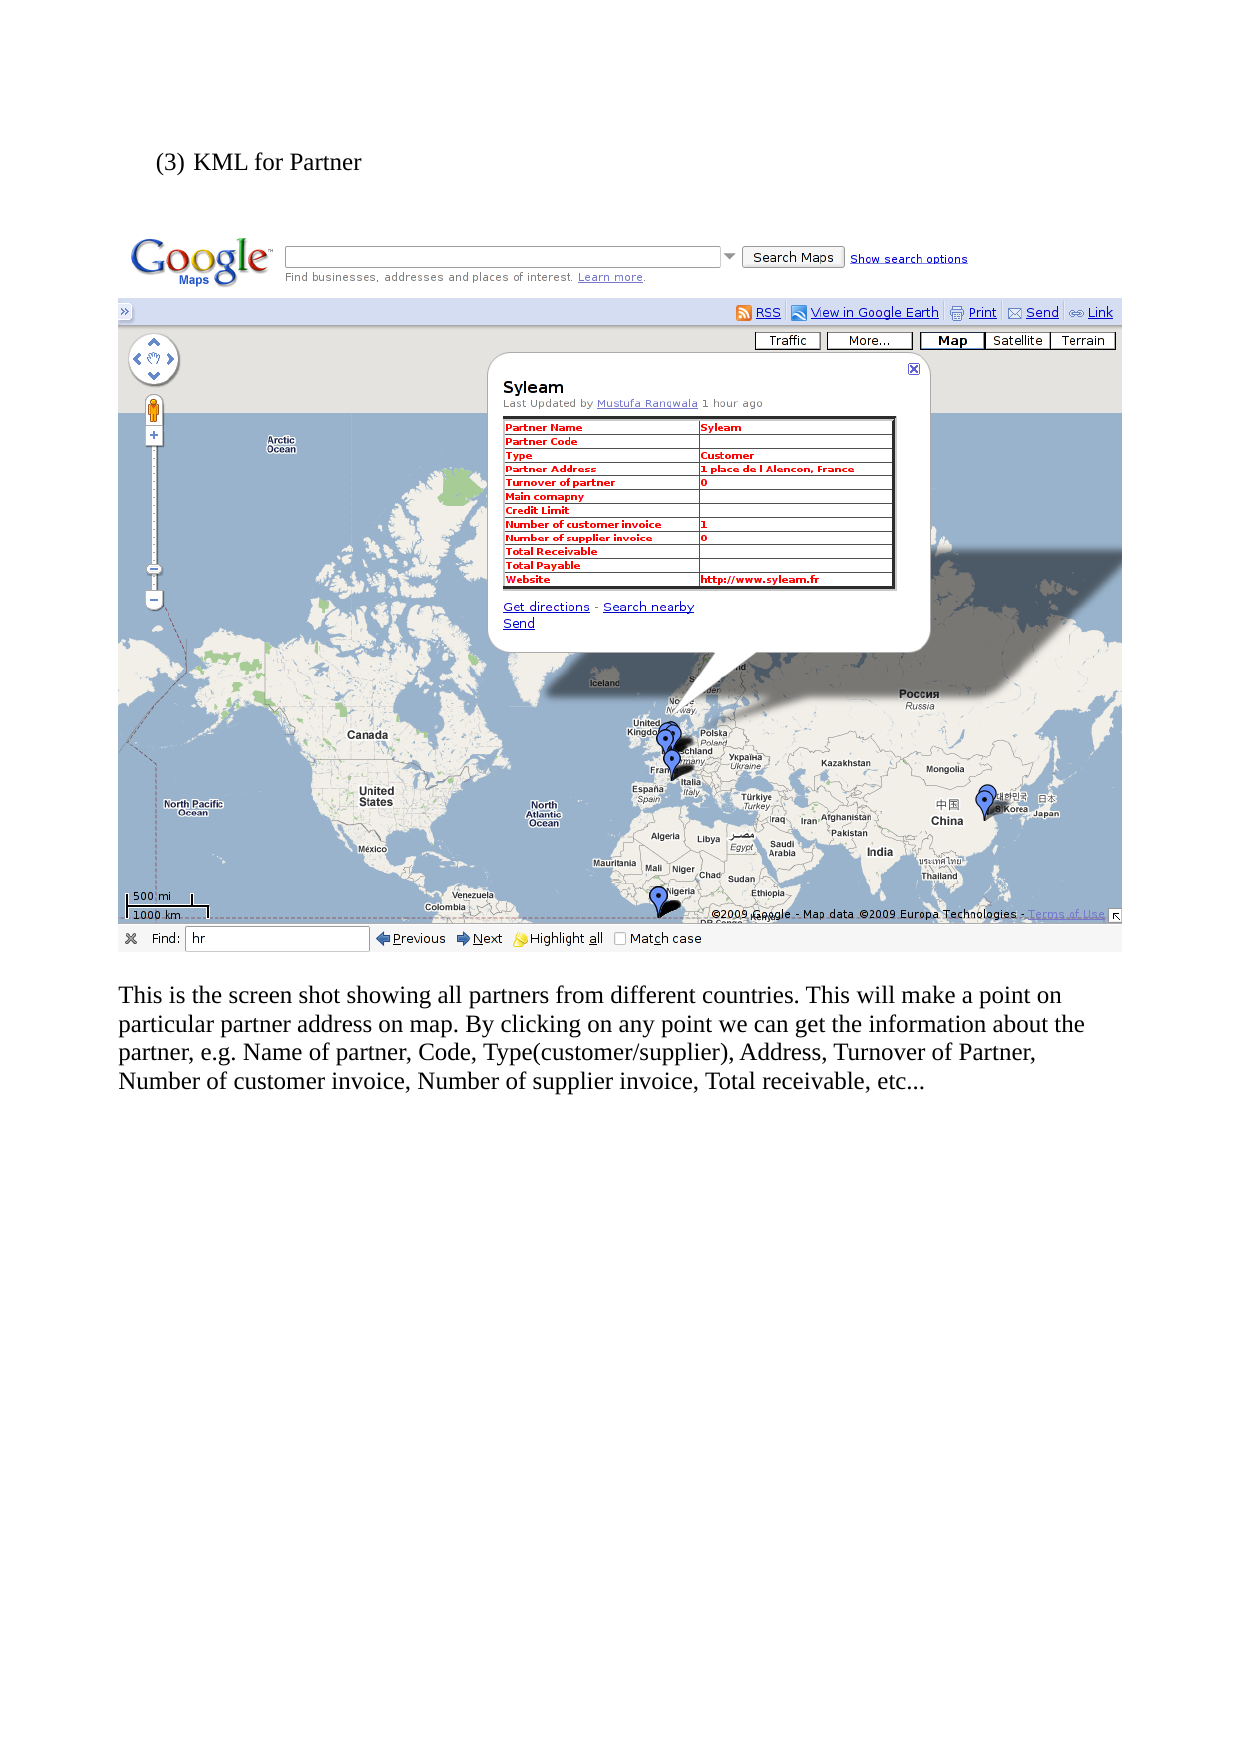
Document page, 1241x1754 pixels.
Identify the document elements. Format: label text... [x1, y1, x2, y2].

picture [118, 233, 1122, 952]
list KML for Partner [156, 147, 1122, 176]
text This is the screen shot showing all partners from different countries. This will make a point on particular partner address on map. By clicking on any point we can get the information about the partner, e.g. Name of partner, Code, Type(customer/supplier), Address, Turnover of Partner, Number of customer invoice, Number of supplier invoice, Total receivable, etc... [118, 980, 1122, 1095]
